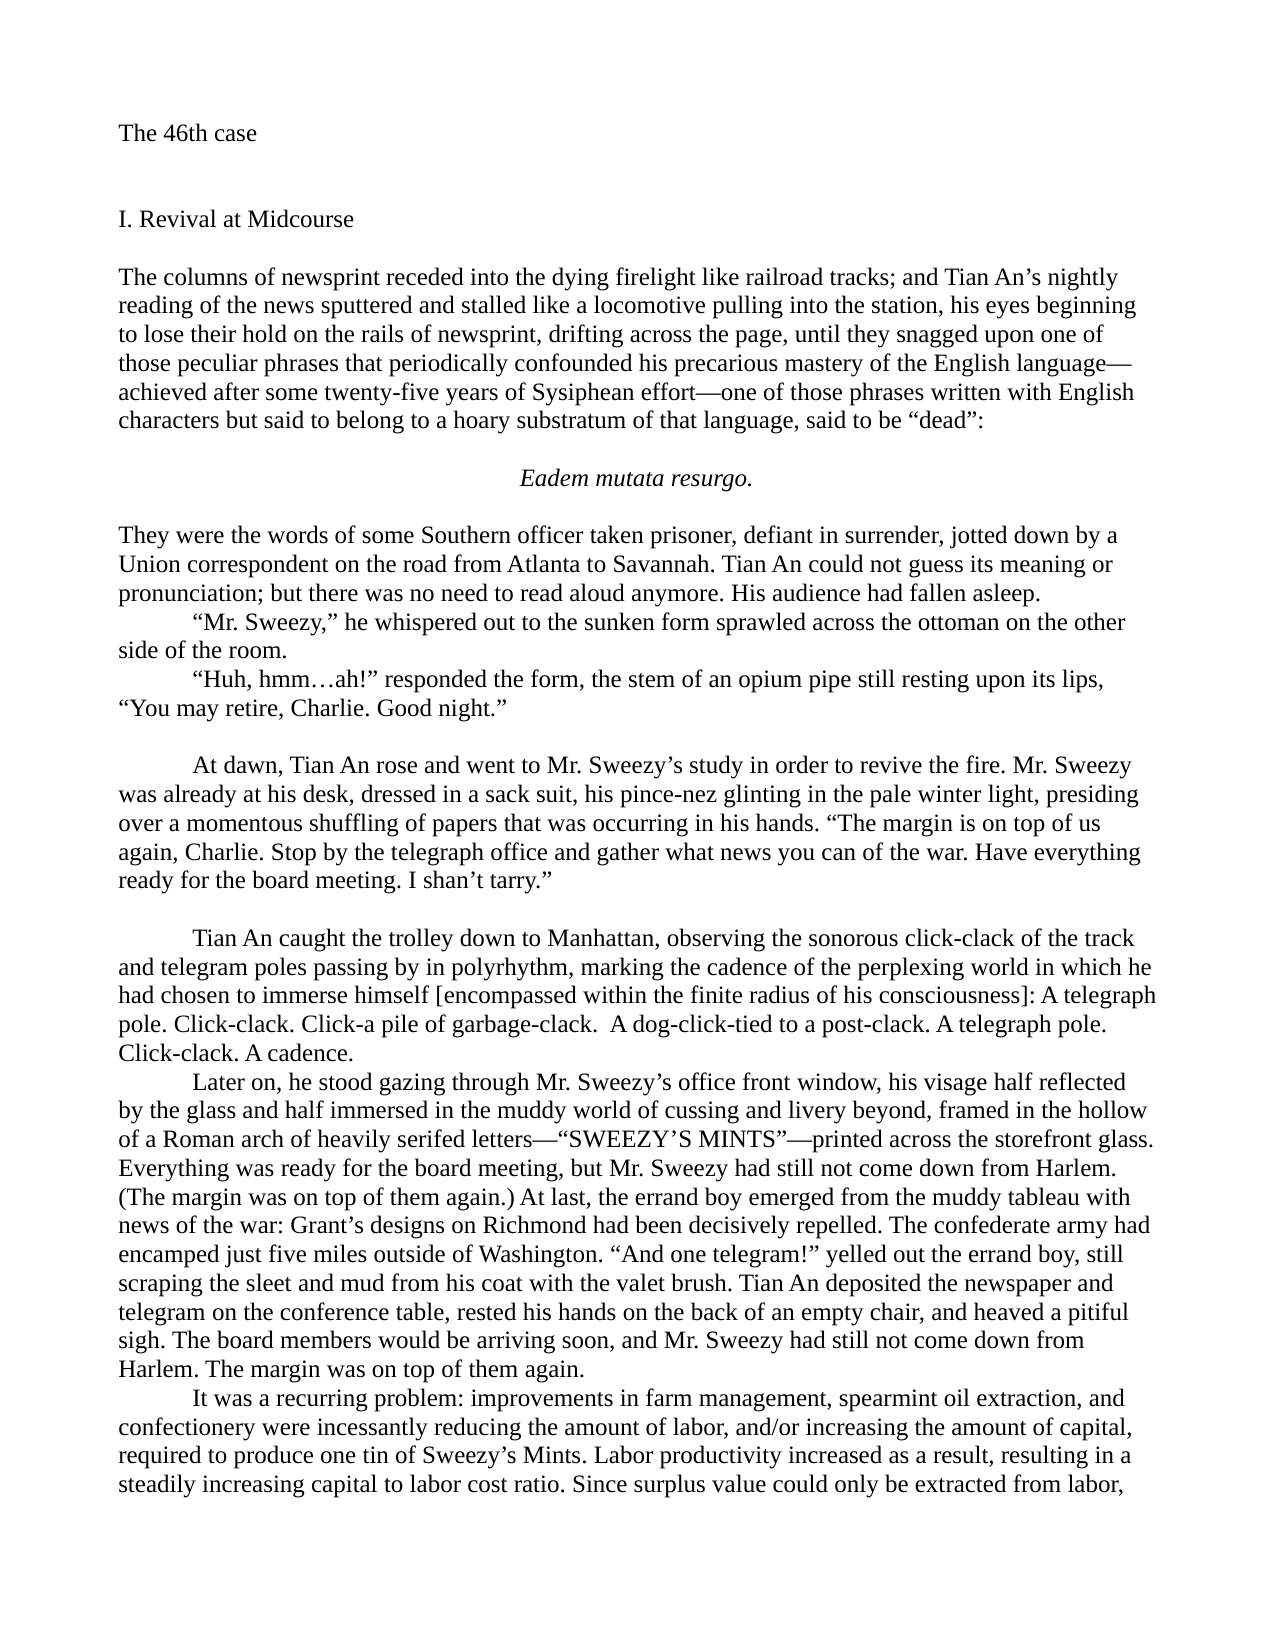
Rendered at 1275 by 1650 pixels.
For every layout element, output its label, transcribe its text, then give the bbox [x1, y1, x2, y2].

text It was a recurring problem: improvements in farm management, spearmint oil extraction, and confectionery were incessantly reducing the amount of labor, and/or increasing the amount of capital, required to produce one tin of Sweezy’s Mints. Labor productivity increased as a result, resulting in a steadily increasing capital to labor cost ratio. Since surplus value could only be extracted from labor, [118, 1383, 1157, 1498]
text The 46th case [118, 118, 1157, 147]
text Eadem mutata resurgo. [118, 463, 1157, 492]
text Tian An caught the trolley down to Manhattan, observing the sonorous click-clack of the track and telegram poles passing by in polyrhythm, marking the cadence of the perplexing world in which he had chosen to immerse himself [encompassed within the finite radius of his consciousness]: A telegraph pole. Click-clack. Click-a pile of garbage-clack. A dog-click-tied to a post-clack. A telegraph pole. Click-clack. A cadence. [118, 923, 1157, 1067]
text “Huh, hmm…ah!” responded the form, the stem of an opium pipe still resting upon its lips, “You may retire, Charlie. Good night.” [118, 664, 1157, 722]
text I. Revival at Midcourse [118, 204, 1157, 233]
text Later on, he stood gazing through Mr. Sweezy’s office front window, his visage half reflected by the glass and half immersed in the muddy world of cussing and livery beyond, framed in the hollow of a Roman arch of heavily serifed letters—“SWEEZY’S MINTS”—printed across the storefront glass. Everything was ready for the board meeting, but Mr. Sweezy had still not come down from Harlem. (The margin was on top of them again.) At last, the errand boy emerged from the muddy tableau with news of the war: Grant’s designs on Richmond had been decisively repelled. The confederate army had encamped just five miles outside of Washington. “And one telegram!” yelled out the errand boy, still scraping the sleet and mud from his coat with the valet brush. Tian An deposited the newspaper and telegram on the conference table, rested his hands on the back of an empty chair, and heaved a pitiful sigh. The board members would be arriving soon, and Mr. Sweezy had still not come down from Harlem. The margin was on top of them again. [118, 1067, 1157, 1383]
text At dawn, Tian An rose and went to Mr. Sweezy’s study in order to revive the fire. Mr. Sweezy was already at his desk, dressed in a sack suit, his pince-nez glinting in the pale winter light, presiding over a momentous shuffling of papers that was occurring in his hands. “The margin is on top of us again, Charlie. Stop by the telegraph office and gather what news you can of the war. Have everything ready for the board meeting. I shan’t tarry.” [118, 751, 1157, 894]
text “Mr. Sweezy,” he whispered out to the sunken form sprawled across the ottoman on the other side of the room. [118, 607, 1157, 664]
text The columns of newsprint receded into the dying firelight like railroad tracks; and Tian An’s nightly reading of the news sputtered and stalled like a locomotive pulling into the station, his eyes beginning to lose their hold on the rails of newsprint, drifting across the page, until they snagged upon one of those peculiar phrases that periodically confounded his precarious mastery of the English language—achieved after some twenty-five years of Sysiphean effort—one of those phrases written with English characters but said to belong to a hoary substratum of that language, said to be “dead”: [118, 262, 1157, 434]
text They were the words of some Southern officer taken prisoner, defiant in surrender, jotted down by a Union correspondent on the road from Atlanta to Savannah. Tian An could not guess its meaning or pronunciation; but there was no need to read aloud anymore. His audience had fallen asleep. [118, 521, 1157, 607]
